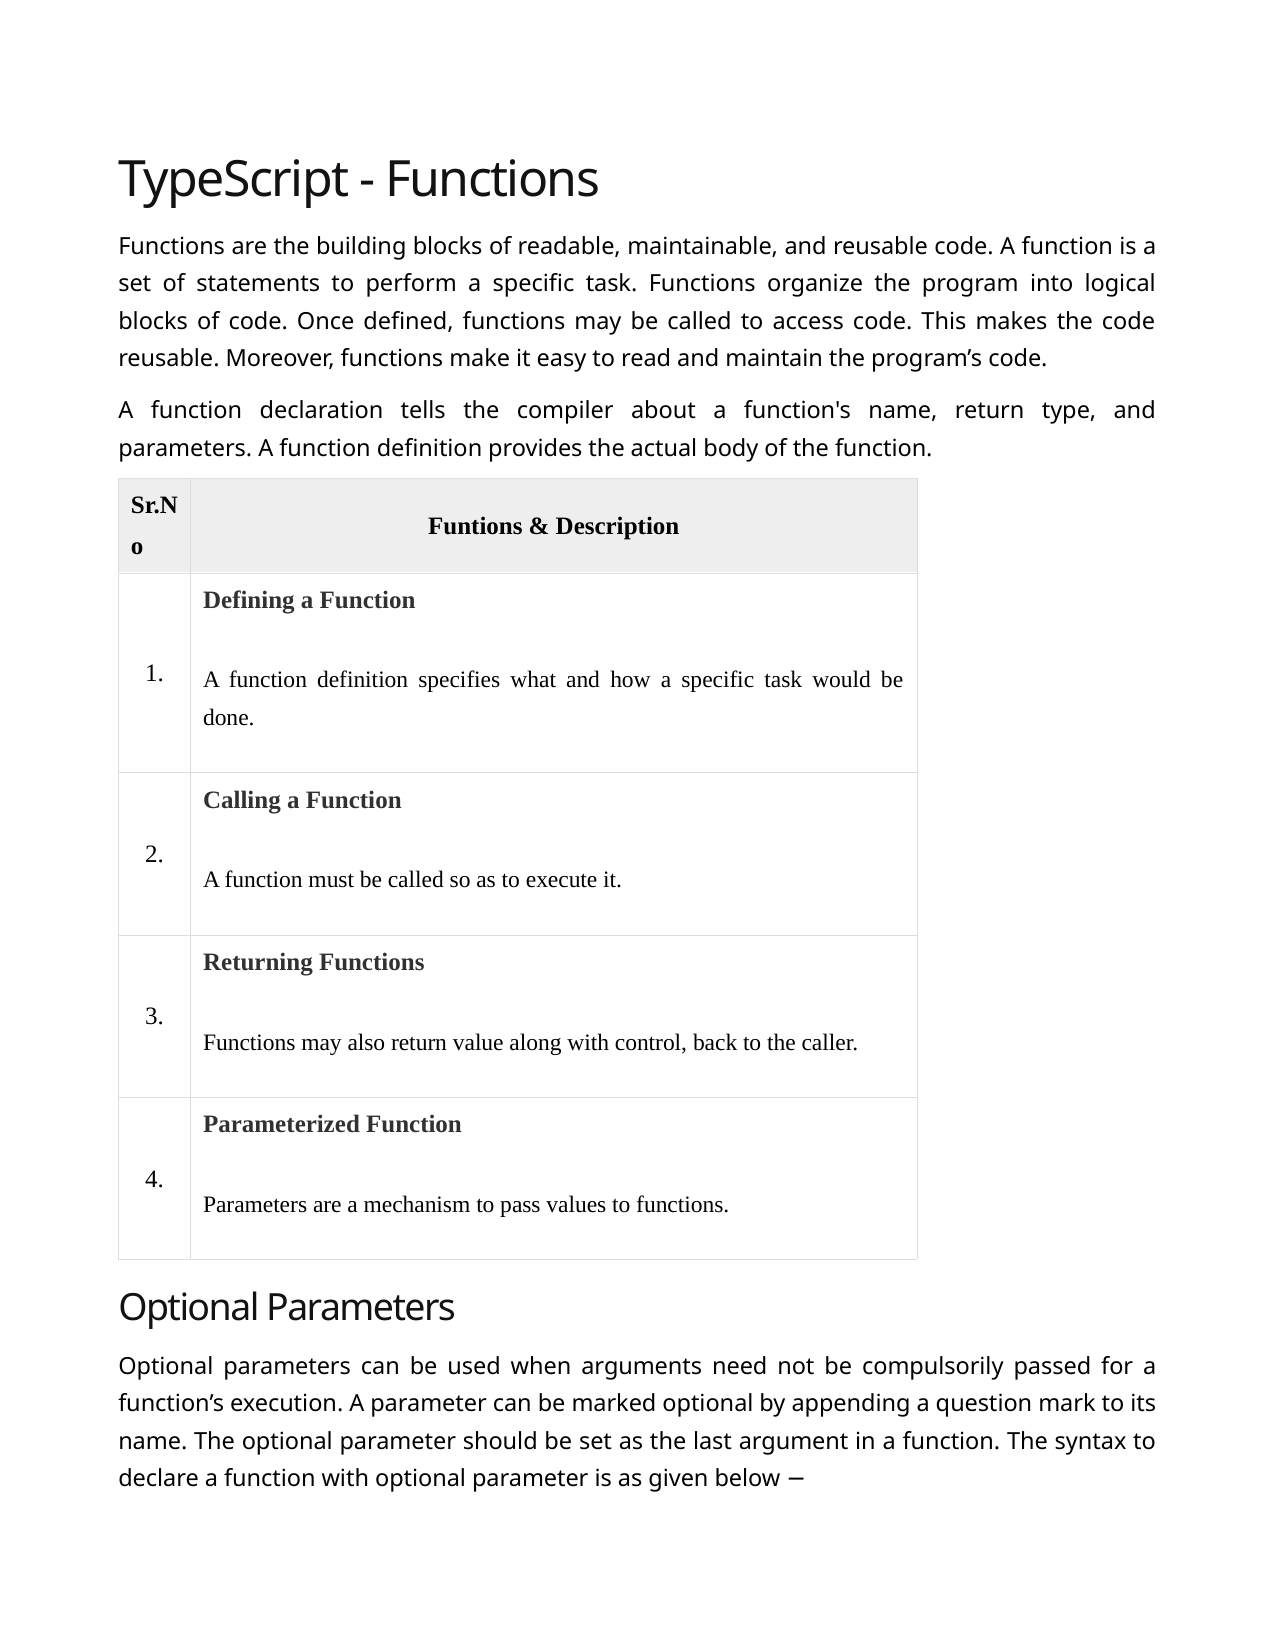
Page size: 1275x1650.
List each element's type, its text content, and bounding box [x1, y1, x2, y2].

table_cell Defining a Function A function definition specifies what and how a specific task would be done. [191, 574, 917, 772]
table_cell 3. [119, 936, 190, 1097]
text A function declaration tells the compiler about a function's name, return type, and parameters. A function definition provides the actual body of the function. [118, 388, 1157, 463]
table_cell 2. [119, 773, 190, 934]
table_cell Returning Functions Functions may also return value along with control, back to the caller. [191, 936, 917, 1097]
table_cell 1. [119, 574, 190, 772]
table_header Funtions & Description [191, 479, 917, 572]
text Functions are the building blocks of readable, maintainable, and reusable code. A function is a set of statements to perform a specific task. Functions organize the program into logical blocks of code. Once defined, functions may be called to access code. This makes the code reusable. Moreover, functions make it easy to read and maintain the program’s code. [118, 224, 1157, 374]
table_cell 4. [119, 1098, 190, 1259]
text Optional parameters can be used when arguments need not be compulsorily passed for a function’s execution. A parameter can be marked optional by appending a question mark to its name. The optional parameter should be set as the last argument in a function. The syntax to declare a function with optional parameter is as given below − [118, 1344, 1157, 1494]
table_cell Calling a Function A function must be called so as to execute it. [191, 773, 917, 934]
table_header Sr.No [119, 479, 190, 572]
subtitle TypeScript - Functions [118, 143, 1157, 211]
subtitle Optional Parameters [118, 1280, 1157, 1331]
table_cell Parameterized Function Parameters are a mechanism to pass values to functions. [191, 1098, 917, 1259]
